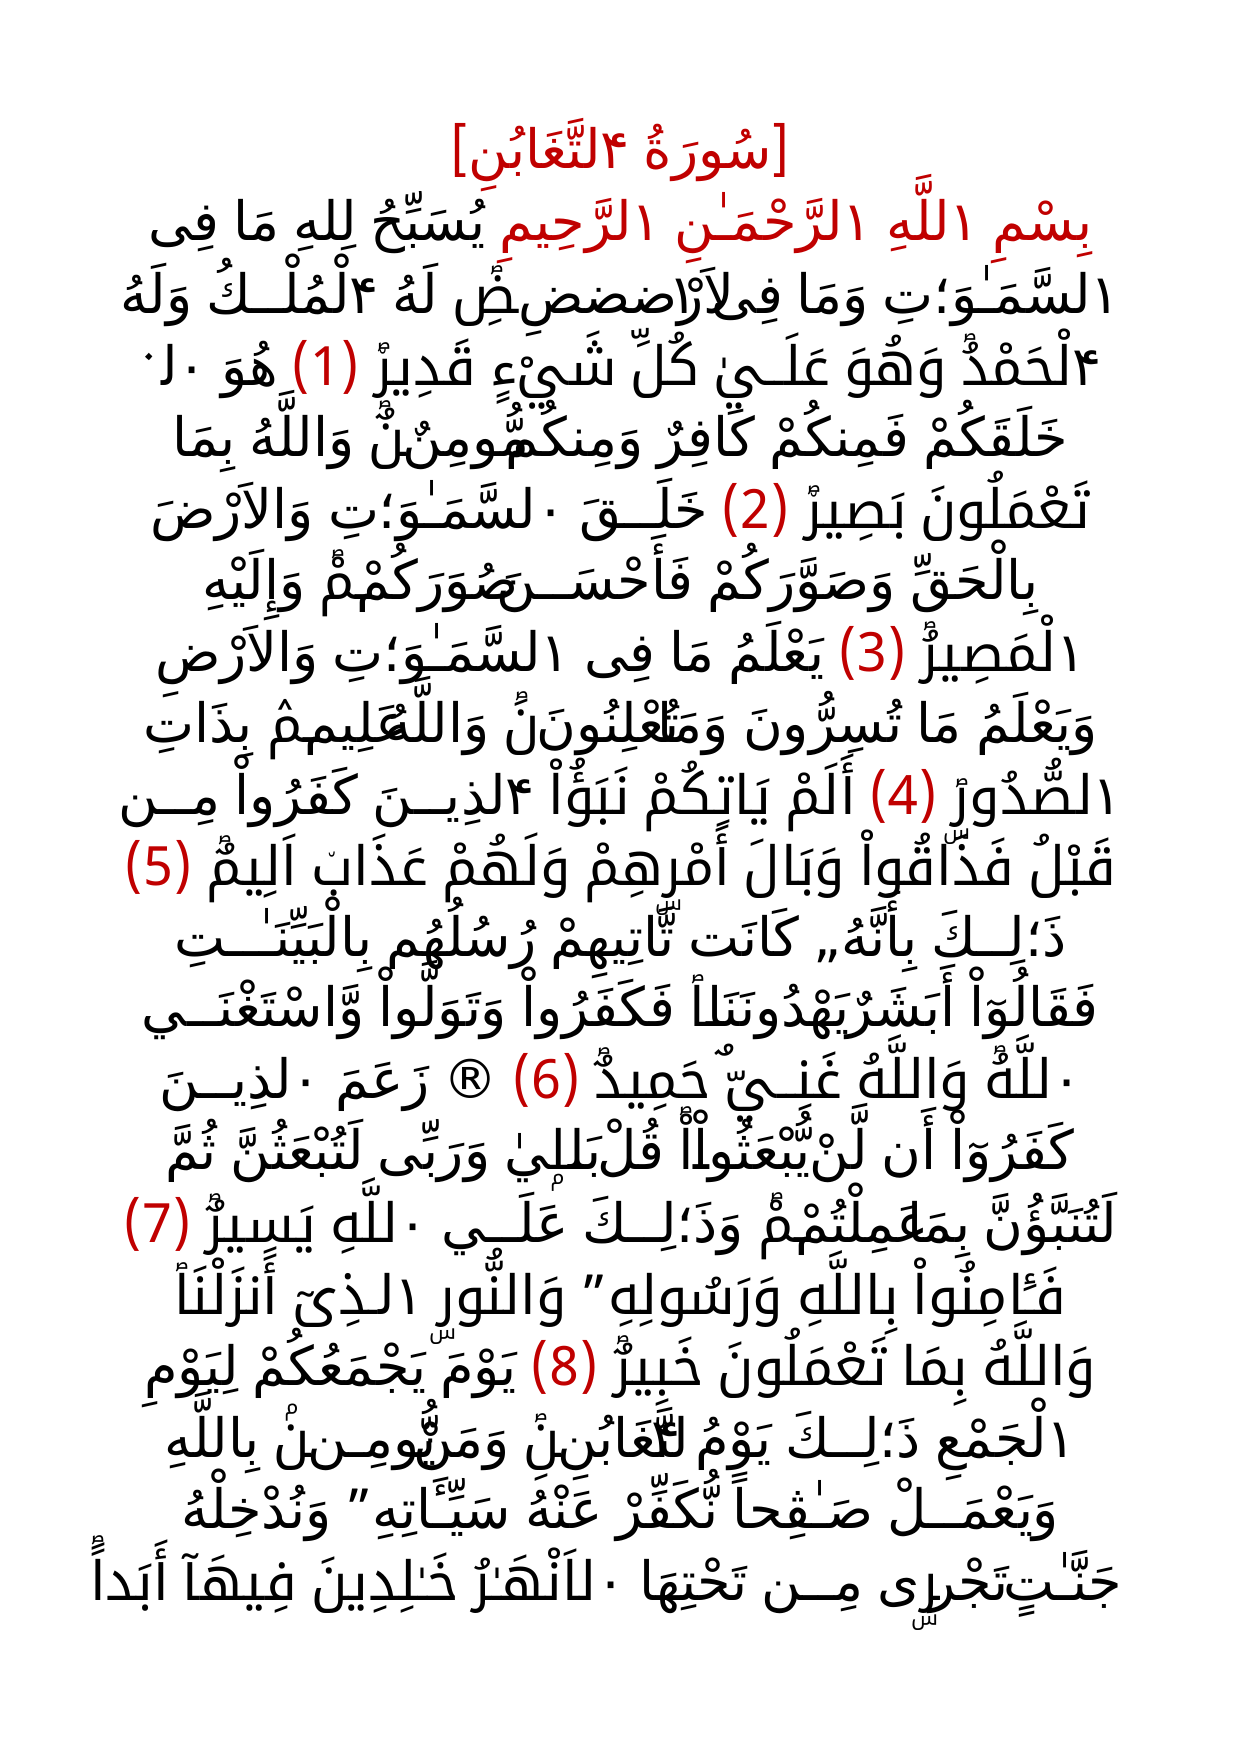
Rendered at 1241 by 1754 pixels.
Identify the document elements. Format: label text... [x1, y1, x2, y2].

text بِسْمِ ۱للَّهِ ۱لرَّحْمَـٰنِ ۱لرَّحِيمِ يُسَبِّحُ لِلهِ مَا فِى ۱لسَّمَـٰوَ؛تِ وَمَا فِى ۱لاَرْضضضِؐ لَهُ ۴لْمُلْــكُ وَلَهُ ۴لْحَمْدُؐ وَهُوَ عَلَــيٰ كُلِّ شَيْءٍ قَدِير٘ؐ (1) هُوَ ۰ﻟ﮲ خَلَقَكُمْ فَمِنكُمْ كَافِرٌ وَمِنكُم مُّومِنٌؐ وَاللَّهُ بِمَا تَعْمَلُونَ بَصِير٘ؐ (2) خَلَــقَ ۰لسَّمَـٰوَ؛تِ وَالاَرْضَ بِالْحَقِّ وَصَوَّرَكُمْ فَأَحْسَــنَ صُوَرَكُمْؐ وَإِلَيْهِ ۱لْمَصِيرُؐ (3) يَعْلَمُ مَا فِى ۱لسَّمَـٰوَ؛تِ وَالاَرْضِ وَيَعْلَمُ مَا تُسِرُّونَ وَمَا تُعْلِنُونَؐ وَاللَّهُ عَلِيمٛ بِذَاتِ ۱لصُّدُورۣؐ (4) أَلَمْ يَاتِكُمْ نَبَؤُاْ ۴لذِيــنَ كَفَرُواْ مِــن قَبْلُ فَذَاقُواْ وَبَالَ أَمْرۣهِمْ وَلَهُمْ عَذَاب٘ اَلِيمٌؐ (5) ذَ؛لِــكَ بِأَنَّهُ„ كَانَت تَّاتِيهِمْ رُسُلُهُم بِالْبَيِّنَـٰــتِ فَقَالُوٓاْ أَبَشَرٌ يَهْدُونَنَاؐ فَكَفَرُواْ وَتَوَلَّواْ وَّاسْتَغْنَــي ۰للَّهُؐ وَاللَّهُ غَنِــيّﹲ حَمِيدٌؐ (6) ® زَعَمَ ۰لذِيــنَ كَفَرُوٓاْ أَن لَّنْ يُّبْعَثُواْؐ قُلْ بَلۭيٰ وَرَبِّى لَتُبْعَثُنَّ ثُمَّ لَتُنَبَّؤُنَّ بِمَا عَمِلْتُمْؐ وَذَ؛لِــكَ عَلَــي ۰للَّهِ يَسِيرٌؐ (7) فَـَٔامِنُواْ بِاللَّهِ وَرَسُولِهِ” وَالنُّورۣ ۱ﻟـذِىٓ أَنزَلْنَاؐ وَاللَّهُ بِمَا تَعْمَلُونَ خَبِيرٌؐ (8) يَوْمَ يَجْمَعُكُمْ لِيَوْمِ ۱لْجَمْعِ ذَ؛لِــكَ يَوْمُ ۴لتَّغَابُنِؐ وَمَنْ يُّومِـنۢ بِاللَّهِ وَيَعْمَــلْ صَـٰڤِحاً نُّكَفِّرْ عَنْهُ سَيِّـَٔاتِهِ” وَنُدْخِلْهُ جَنَّـٰتٍ تَجْرۣى مِــن تَحْتِهَا ۰لاَنْهَـٰرُ خَـٰلِدِينَ فِيهَآ أَبَداًؐ ذَ؛لِكَ ۰لْفَوْزُ ۴لْعَظِيمُؐ (9) وَالذِيــنَ كَفَرُواْ وَكَذَّبُواْ بِـَٔايَـٰتِنَآ ٱُوْلَئِــكَ أَصْحَـٰبُ ۴لنّۭارۣ خَـٰلِدِينَ فِيهَاؐ وَبِيــسَ ۰لْمَصِيرُؐ (10) مَآ أَصَابَ مِــن مُّصِيبَةٖ اِلاَّ بِإِذْنِ ۱للَّهِؐ وَمَنْ يُّومِـنۢ بِاللَّهِ يَهْدِ قَلْبَهُؐ, وَاللَّهُ بِكُــلّۣ شَيْءٖ عَلِيمٌؐ (11) وَأَطِيعُواْ ۴للَّهَ وَأَطِيعُواْ ۴لرَّسُولَؐ فَإِن تَوَلَّيْتُمْ فَإِنَّمَا عَلَيٰ رَسُولِنَا ۰لْبَچَغُ ۴لْمُبِينُؐ (12) ۴للَّهُ لآَ إِچَهَ إِلاَّ هُوَؐ وَعَلَــي ۰للَّهِ فَلْيَتَوَكَّلِ ۱لْمُومِنُونَؐ (13) يَـٰٓأَيُّهَا ۰لذِيــنَ ءَامَنُوٓاْ إِنَّ مِنَ اَزْوَ؛جِكُمْ وَأَوْچَدِكُمْ عَدُوّاً لَّكُمْ فَاحْذَرُوهُمْؐ وَإِن تَعْفُواْ وَتَصْفَحُواْ وَتَغْفِرُواْ فَإِنَّ ۰للَّهَ غَفُورٌ رَّحِيم٘ؐ (14) اِنَّمَآ أَمْوَ؛لُكُمْ وَأَوْچَدُكُمْ فِتْنَةٌؐ وَاللَّهُ عِندَهُ; أَجْر٘ عَظِيمٌؐ (15) فَاتَّقُواْ ۴للَّهَ مَا "سْتَطَعْتُمْ وَاسْمَعُواْ وَأَطِيعُواْ وَأَنفِقُواْ خَيْراً لَأِّنفُسِكُمْؐ وَمَنْ يُّوقَ شُحَّ نَفْسِهِ” فَٱُوْلَئِــكَ هُمُ ۴ڤْمُفْڤِحُونَؐ (16) إِن تُقْرۣضُواْ ۴للَّهَ قَرْضاٗ حَسَناً يُضَـٰعِفْهُ لَكُمْ وَيَغْفِرْ لَكُمْؐ وَاللَّهُ شَكُور٘ حَلِيم٘ؐ (17) عَـٰلِمُ ۴لْغَيْبِ وَالشَّهَـٰدَةِؐ ۱لْعَزۣيزُ ۴لْحَكِيمُ (18) [118, 191, 1122, 1622]
subtitle [سُورَةُ ۴لتَّغَابُنِ] [118, 118, 1122, 191]
